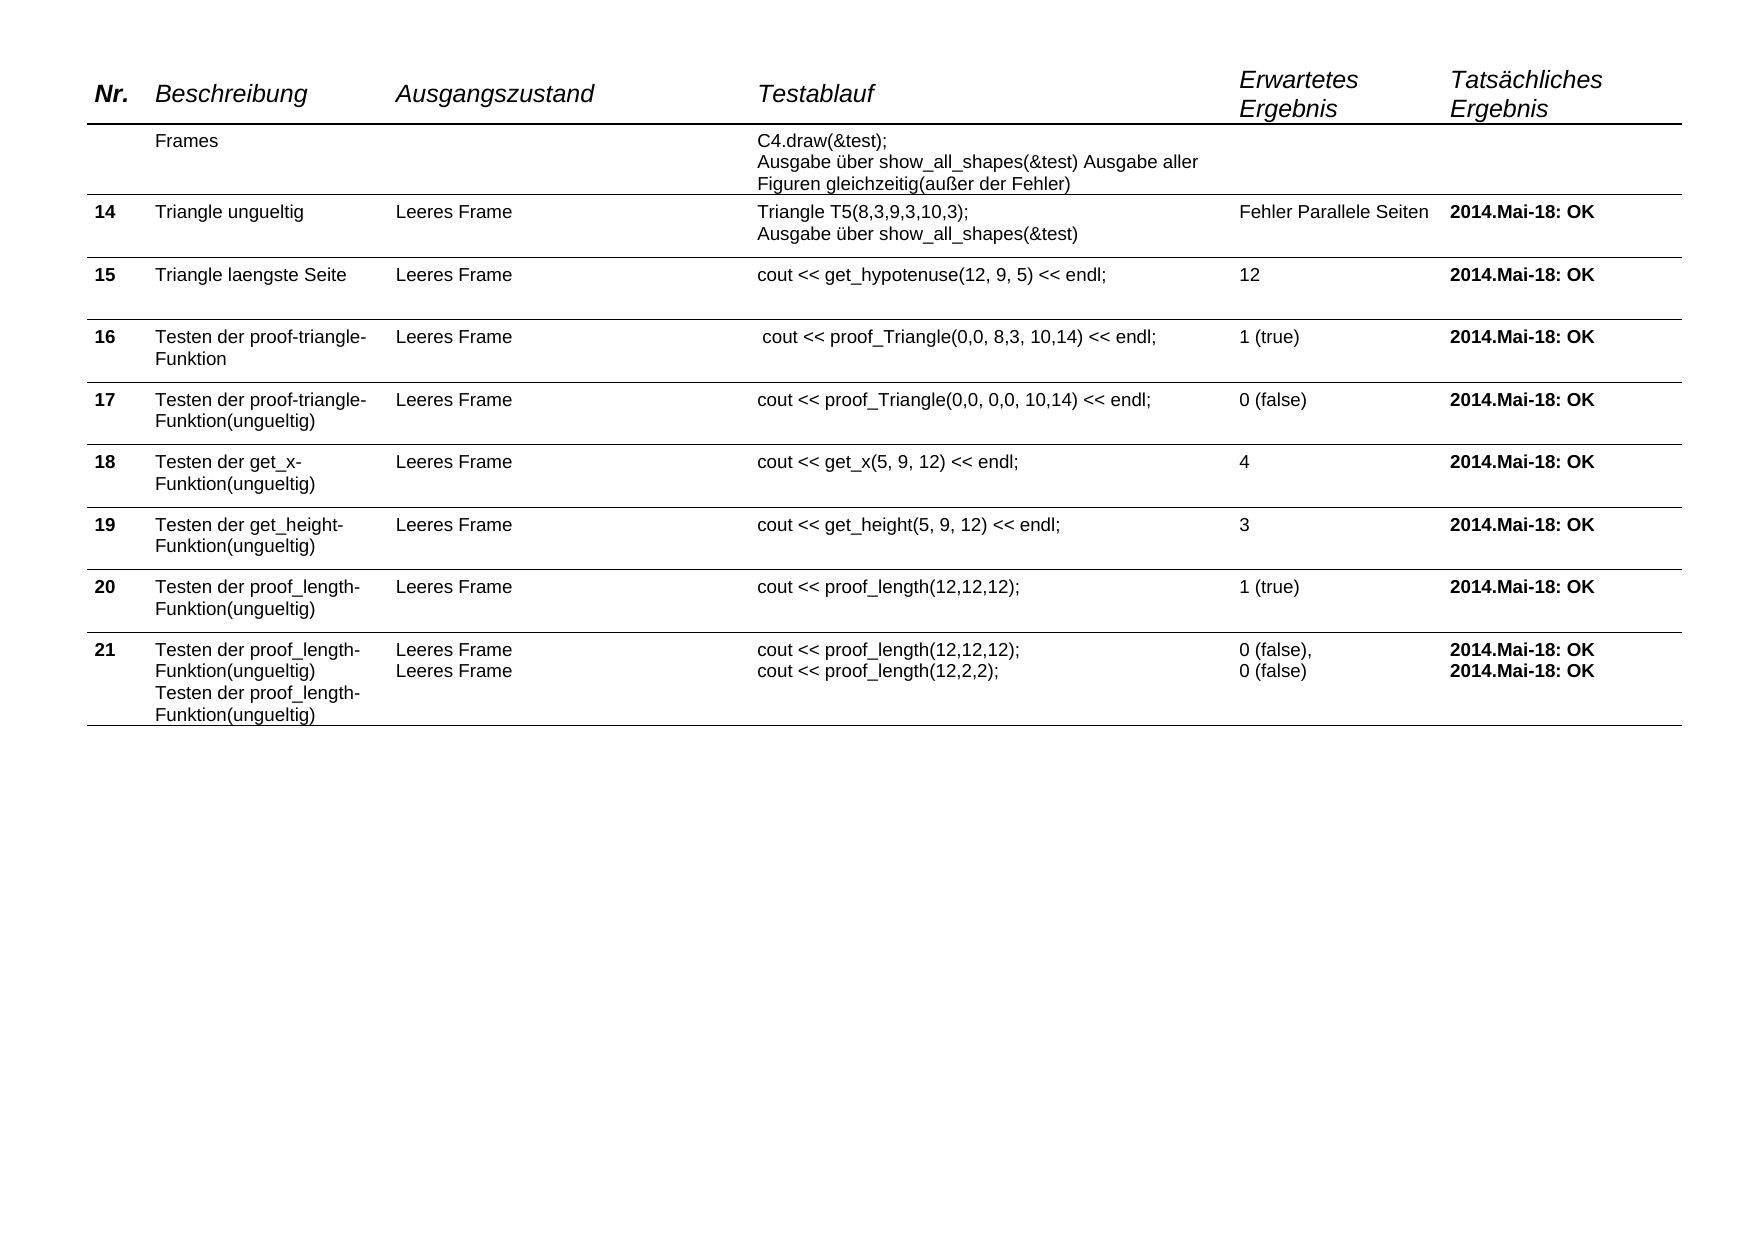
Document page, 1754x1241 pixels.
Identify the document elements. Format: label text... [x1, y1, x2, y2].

table_cell 15 [87, 258, 147, 319]
table_header Ausgangszustand [388, 59, 750, 122]
table_cell Triangle ungueltig [148, 195, 388, 257]
table_cell 4 [1232, 445, 1443, 507]
table_cell 2014.Mai-18: OK [1443, 320, 1682, 382]
table_cell Leeres Frame [388, 195, 750, 257]
table_cell cout << proof_Triangle(0,0, 0,0, 10,14) << endl; [750, 383, 1232, 444]
table_cell Testen der proof-triangle-Funktion(ungueltig) [148, 383, 388, 444]
table_cell 21 [87, 633, 147, 725]
table_cell Leeres Frame Leeres Frame [388, 633, 750, 725]
table_cell Testen der proof-triangle-Funktion [148, 320, 388, 382]
table_cell cout << proof_length(12,12,12); cout << proof_length(12,2,2); [750, 633, 1232, 725]
table_cell [388, 125, 750, 194]
table_cell 18 [87, 445, 147, 507]
table_cell 2014.Mai-18: OK [1443, 570, 1682, 632]
table_header Erwartetes Ergebnis [1232, 59, 1443, 122]
table_cell Leeres Frame [388, 508, 750, 569]
table_cell cout << proof_length(12,12,12); [750, 570, 1232, 632]
table_cell [1443, 125, 1682, 194]
table_cell cout << proof_Triangle(0,0, 8,3, 10,14) << endl; [750, 320, 1232, 382]
table_cell 16 [87, 320, 147, 382]
table_cell 2014.Mai-18: OK [1443, 508, 1682, 569]
table_cell Testen der get_height-Funktion(ungueltig) [148, 508, 388, 569]
table_cell 2014.Mai-18: OK [1443, 195, 1682, 257]
table_cell 0 (false), 0 (false) [1232, 633, 1443, 725]
table_cell Testen der get_x-Funktion(ungueltig) [148, 445, 388, 507]
table_cell 14 [87, 195, 147, 257]
table_cell 2014.Mai-18: OK [1443, 258, 1682, 319]
table_header Testablauf [750, 59, 1232, 122]
table_cell Triangle laengste Seite [148, 258, 388, 319]
table_header Beschreibung [148, 59, 388, 122]
table_cell Frames [148, 125, 388, 194]
table_cell cout << get_hypotenuse(12, 9, 5) << endl; [750, 258, 1232, 319]
table_cell Testen der proof_length-Funktion(ungueltig) [148, 570, 388, 632]
table_cell 19 [87, 508, 147, 569]
table_cell [87, 125, 147, 194]
table_cell [1232, 125, 1443, 194]
table_cell 1 (true) [1232, 320, 1443, 382]
table_cell Fehler Parallele Seiten [1232, 195, 1443, 257]
table_cell 0 (false) [1232, 383, 1443, 444]
table_cell C4.draw(&test); Ausgabe über show_all_shapes(&test) Ausgabe aller Figuren gleichzeitig(außer der Fehler) [750, 125, 1232, 194]
table_cell Leeres Frame [388, 258, 750, 319]
table_cell Testen der proof_length-Funktion(ungueltig) Testen der proof_length-Funktion(ungueltig) [148, 633, 388, 725]
table_cell 1 (true) [1232, 570, 1443, 632]
table_cell 3 [1232, 508, 1443, 569]
table_cell 2014.Mai-18: OK [1443, 445, 1682, 507]
table_header Nr. [87, 59, 147, 122]
table_header Tatsächliches Ergebnis [1443, 59, 1682, 122]
table_cell 12 [1232, 258, 1443, 319]
table_cell 2014.Mai-18: OK 2014.Mai-18: OK [1443, 633, 1682, 725]
table_cell Leeres Frame [388, 570, 750, 632]
table_cell 20 [87, 570, 147, 632]
table_cell 17 [87, 383, 147, 444]
table_cell Leeres Frame [388, 383, 750, 444]
table_cell Triangle T5(8,3,9,3,10,3); Ausgabe über show_all_shapes(&test) [750, 195, 1232, 257]
table_cell cout << get_x(5, 9, 12) << endl; [750, 445, 1232, 507]
table_cell cout << get_height(5, 9, 12) << endl; [750, 508, 1232, 569]
table_cell Leeres Frame [388, 445, 750, 507]
table_cell Leeres Frame [388, 320, 750, 382]
table_cell 2014.Mai-18: OK [1443, 383, 1682, 444]
